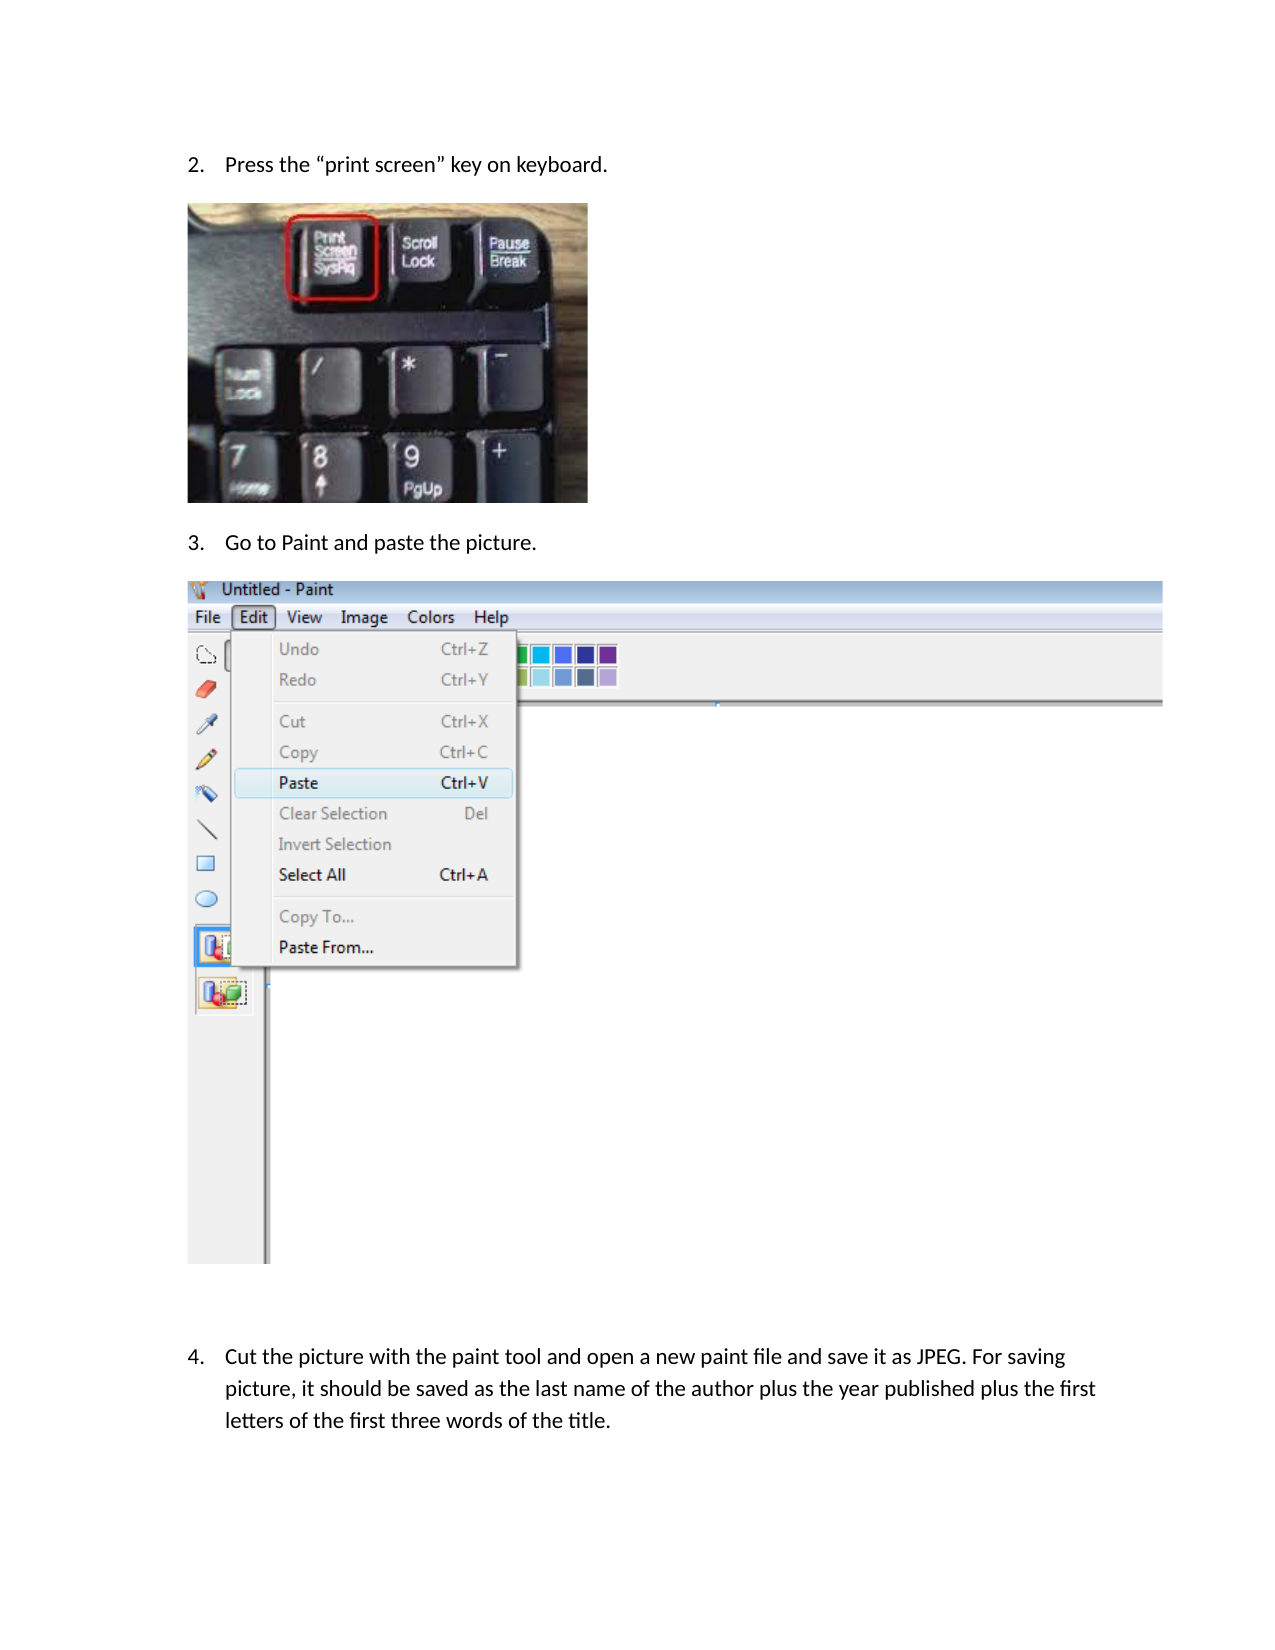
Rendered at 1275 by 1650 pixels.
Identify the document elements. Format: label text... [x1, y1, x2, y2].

list Go to Paint and paste the picture. [187, 528, 1125, 556]
list Cut the picture with the paint tool and open a new paint file and save it as JPEG. For saving picture, it should be saved as the last name of the author plus the year published plus the first letters of the first three words of the title. [187, 1342, 1125, 1434]
list Press the “print screen” key on keyboard. [187, 150, 1125, 178]
picture [187, 581, 1163, 1264]
picture [187, 203, 588, 503]
